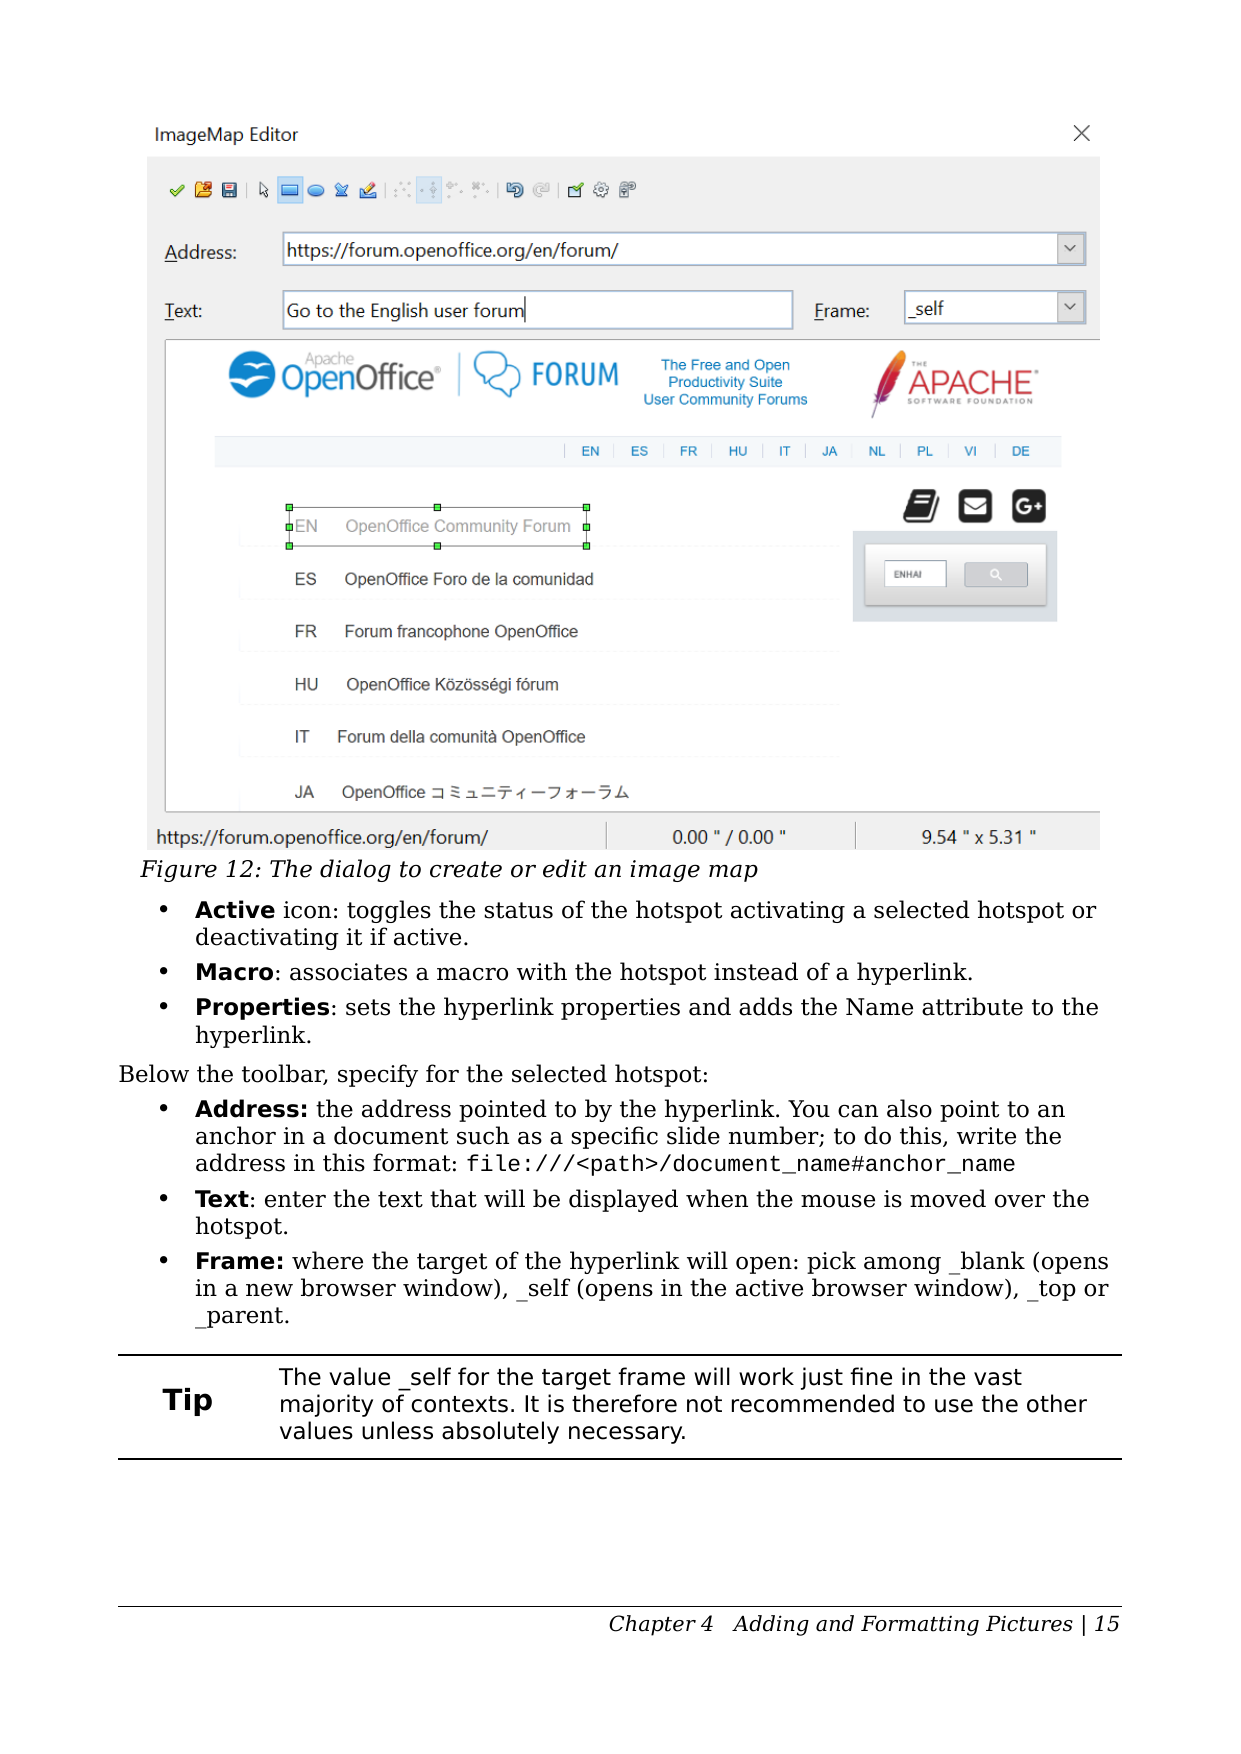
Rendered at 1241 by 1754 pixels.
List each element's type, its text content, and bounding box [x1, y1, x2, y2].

list Below the toolbar, specify for the selected hotspot: [118, 1061, 1122, 1087]
picture [147, 118, 1100, 850]
list Macro: associates a macro with the hotspot instead of a hyperlink. [156, 957, 1122, 986]
list Frame: where the target of the hyperlink will open: pick among _blank (opens in a new browser window), _self (opens in the active browser window), _top or _parent. [156, 1246, 1122, 1329]
table_header The value _self for the target frame will work just fine in the vast majority of contexts. It is therefore not recommended to use the other values unless absolutely necessary. [258, 1356, 1122, 1458]
text Figure 12: The dialog to create or edit an image map [140, 856, 1100, 883]
list Address: the address pointed to by the hyperlink. You can also point to an anchor in a document such as a specific slide number; to do this, write the address in this format: file:///<path>/document_name#anchor_name [156, 1094, 1122, 1178]
list Properties: sets the hyperlink properties and adds the Name attribute to the hyperlink. [156, 993, 1122, 1048]
list Active icon: toggles the status of the hotspot activating a selected hotspot or deactivating it if active. [156, 895, 1122, 951]
list Text: enter the text that will be displayed when the mouse is moved over the hotspot. [156, 1184, 1122, 1240]
table_header Tip [118, 1356, 257, 1458]
